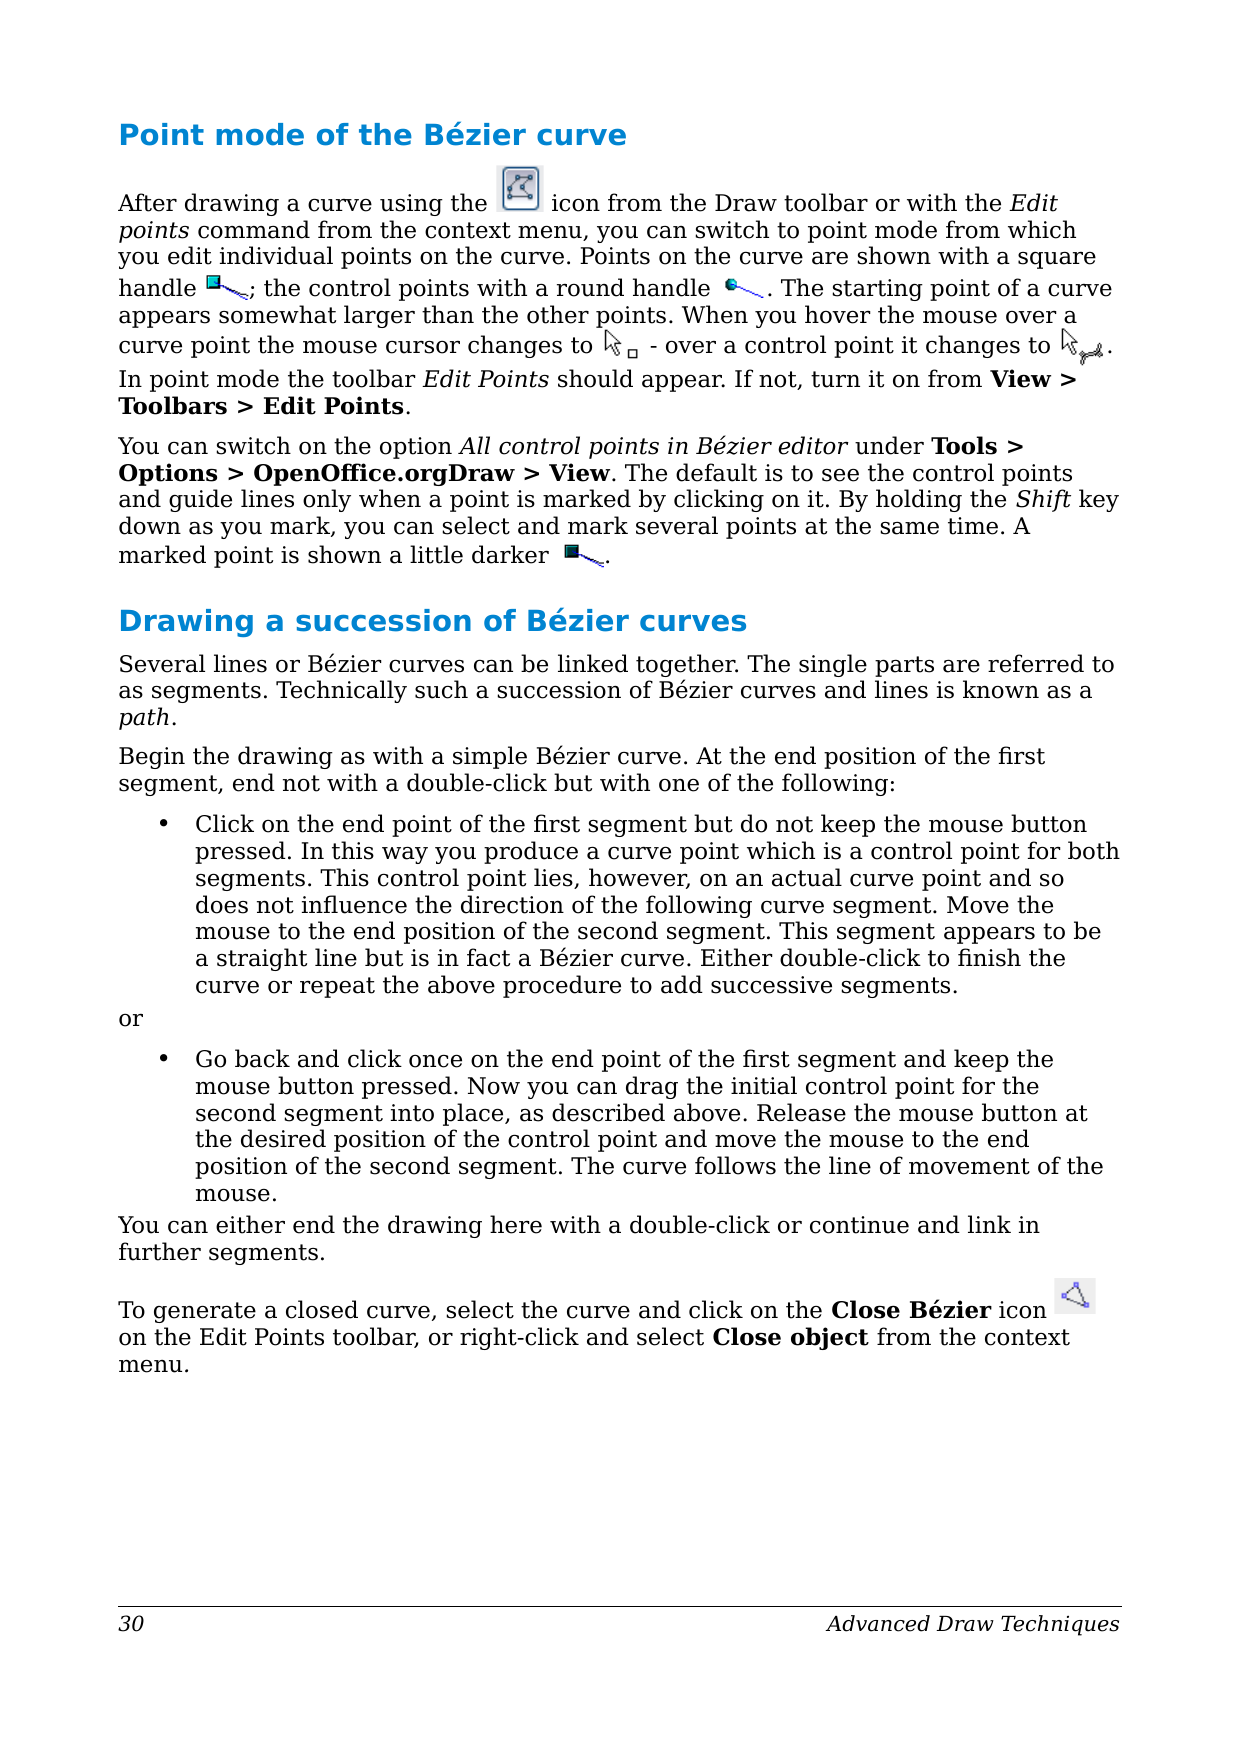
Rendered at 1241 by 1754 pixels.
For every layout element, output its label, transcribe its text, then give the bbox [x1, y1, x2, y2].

picture [556, 540, 604, 569]
text or [118, 1005, 1122, 1031]
text Begin the drawing as with a simple Bézier curve. At the end position of the first segment, end not with a double-click but with one of the following: [118, 743, 1122, 797]
list You can switch on the option All control points in Bézier editor under Tools > Options > OpenOffice.orgDraw > View. The default is to see the control points and guide lines only when a point is marked by clicking on it. By holding the Shift key down as you mark, you can select and mark several points at the same time. A marked point is shown a little darker . [118, 433, 1122, 569]
picture [718, 270, 766, 298]
subtitle Drawing a succession of Bézier curves [118, 605, 1122, 639]
picture [204, 272, 249, 300]
list Go back and click once on the end point of the first segment and keep the mouse button pressed. Now you can drag the initial control point for the second segment into place, as described above. Release the mouse button at the desired position of the control point and move the mouse to the end position of the second segment. The curve follows the line of movement of the mouse. [156, 1044, 1122, 1206]
picture [495, 164, 544, 212]
text You can either end the drawing here with a double-click or continue and link in further segments. [118, 1213, 1122, 1266]
picture [601, 329, 643, 360]
text Several lines or Bézier curves can be linked together. The single parts are referred to as segments. Technically such a succession of Bézier curves and lines is known as a path. [118, 651, 1122, 731]
subtitle Point mode of the Bézier curve [118, 118, 1122, 152]
picture [1058, 328, 1107, 367]
list Click on the end point of the first segment but do not keep the mouse button pressed. In this way you produce a curve point which is a control point for both segments. This control point lies, however, on an actual curve point and so does not influence the direction of the following curve segment. Move the mouse to the end position of the second segment. This segment appears to be a straight line but is in fact a Bézier curve. Either double-click to finish the curve or repeat the above procedure to add successive segments. [156, 809, 1122, 998]
text After drawing a curve using the icon from the Draw toolbar or with the Edit points command from the context menu, you can switch to point mode from which you edit individual points on the curve. Points on the curve are shown with a square handle ; the control points with a round handle . The starting point of a curve appears somewhat larger than the other points. When you hover the mouse over a curve point the mouse cursor changes to - over a control point it changes to . In point mode the toolbar Edit Points should appear. If not, turn it on from View > Toolbars > Edit Points. [118, 164, 1122, 420]
text To generate a closed curve, select the curve and click on the Close Bézier icon on the Edit Points toolbar, or right-click and select Close object from the context menu. [118, 1278, 1122, 1378]
picture [1054, 1278, 1096, 1314]
